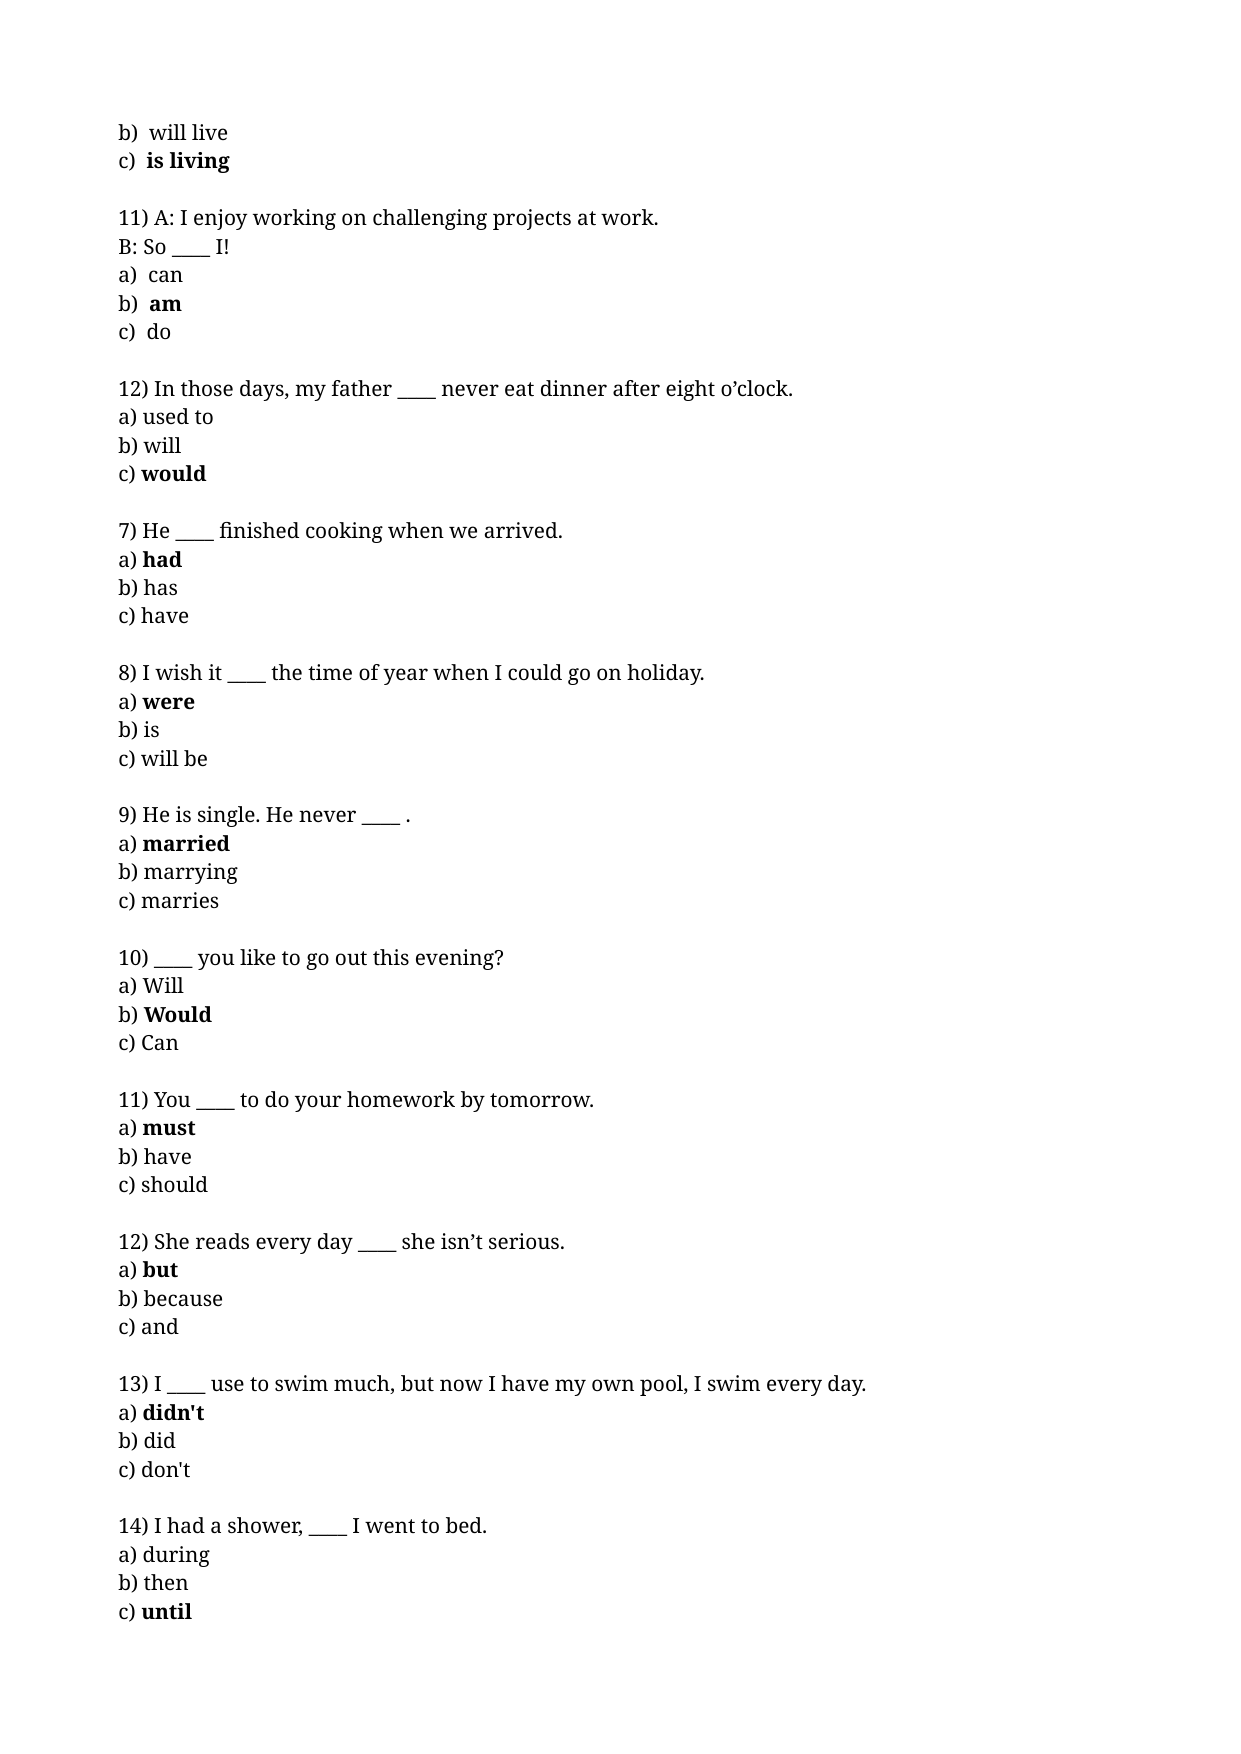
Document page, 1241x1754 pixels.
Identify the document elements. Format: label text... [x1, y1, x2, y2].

text a) can [118, 260, 1122, 289]
text b) will [118, 431, 1122, 459]
text c) would [118, 459, 1122, 488]
text c) do [118, 317, 1122, 346]
text a) married [118, 829, 1122, 857]
text b) is [118, 715, 1122, 744]
text 14) I had a shower, ____ I went to bed. [118, 1512, 1122, 1540]
text c) and [118, 1312, 1122, 1341]
text a) used to [118, 402, 1122, 431]
text b) have [118, 1142, 1122, 1170]
text c) will be [118, 744, 1122, 772]
text 12) She reads every day ____ she isn’t serious. [118, 1227, 1122, 1256]
text a) must [118, 1113, 1122, 1142]
text 11) You ____ to do your homework by tomorrow. [118, 1085, 1122, 1113]
text c) should [118, 1170, 1122, 1199]
text b) did [118, 1426, 1122, 1455]
text c) have [118, 602, 1122, 630]
text b) because [118, 1284, 1122, 1312]
text 12) In those days, my father ____ never eat dinner after eight o’clock. [118, 374, 1122, 402]
text b) Would [118, 1000, 1122, 1028]
text 13) I ____ use to swim much, but now I have my own pool, I swim every day. [118, 1369, 1122, 1398]
text 10) ____ you like to go out this evening? [118, 943, 1122, 971]
text c) Can [118, 1028, 1122, 1057]
text a) but [118, 1256, 1122, 1284]
text 11) A: I enjoy working on challenging projects at work. [118, 203, 1122, 232]
text a) during [118, 1540, 1122, 1568]
text b) am [118, 289, 1122, 317]
text 8) I wish it ____ the time of year when I could go on holiday. [118, 658, 1122, 687]
text 7) He ____ finished cooking when we arrived. [118, 516, 1122, 545]
text a) didn't [118, 1398, 1122, 1426]
text c) is living [118, 147, 1122, 175]
text b) then [118, 1568, 1122, 1597]
text B: So ____ I! [118, 232, 1122, 260]
text b) marrying [118, 857, 1122, 886]
text a) were [118, 687, 1122, 715]
text b) will live [118, 118, 1122, 147]
text a) had [118, 545, 1122, 573]
text a) Will [118, 971, 1122, 1000]
text c) don't [118, 1455, 1122, 1483]
text b) has [118, 573, 1122, 602]
text c) until [118, 1597, 1122, 1625]
text 9) He is single. He never ____ . [118, 801, 1122, 829]
text c) marries [118, 886, 1122, 914]
